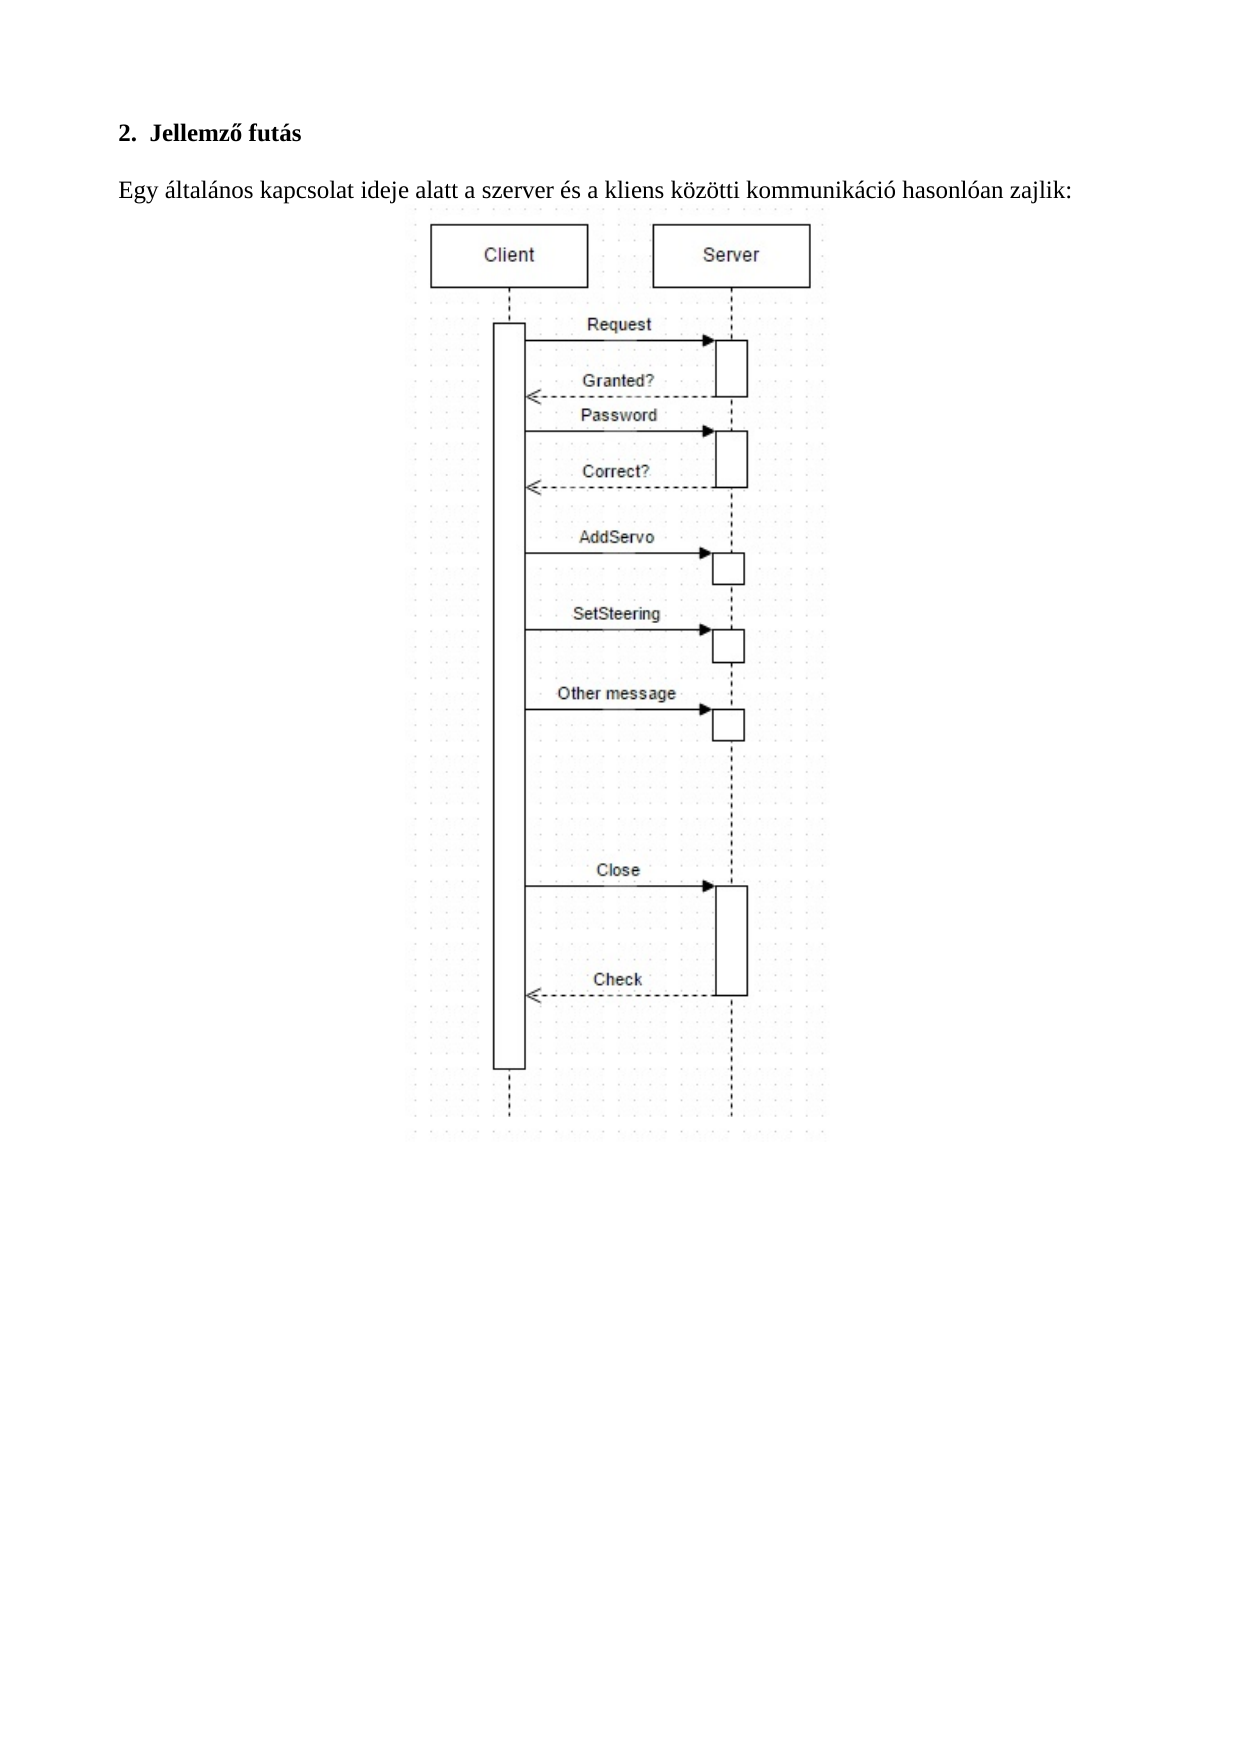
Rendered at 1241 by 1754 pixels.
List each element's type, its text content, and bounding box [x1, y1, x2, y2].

picture [404, 204, 836, 1142]
text Egy általános kapcsolat ideje alatt a szerver és a kliens közötti kommunikáció hasonlóan zajlik: [118, 176, 1122, 204]
text 2. Jellemző futás [118, 118, 1122, 147]
